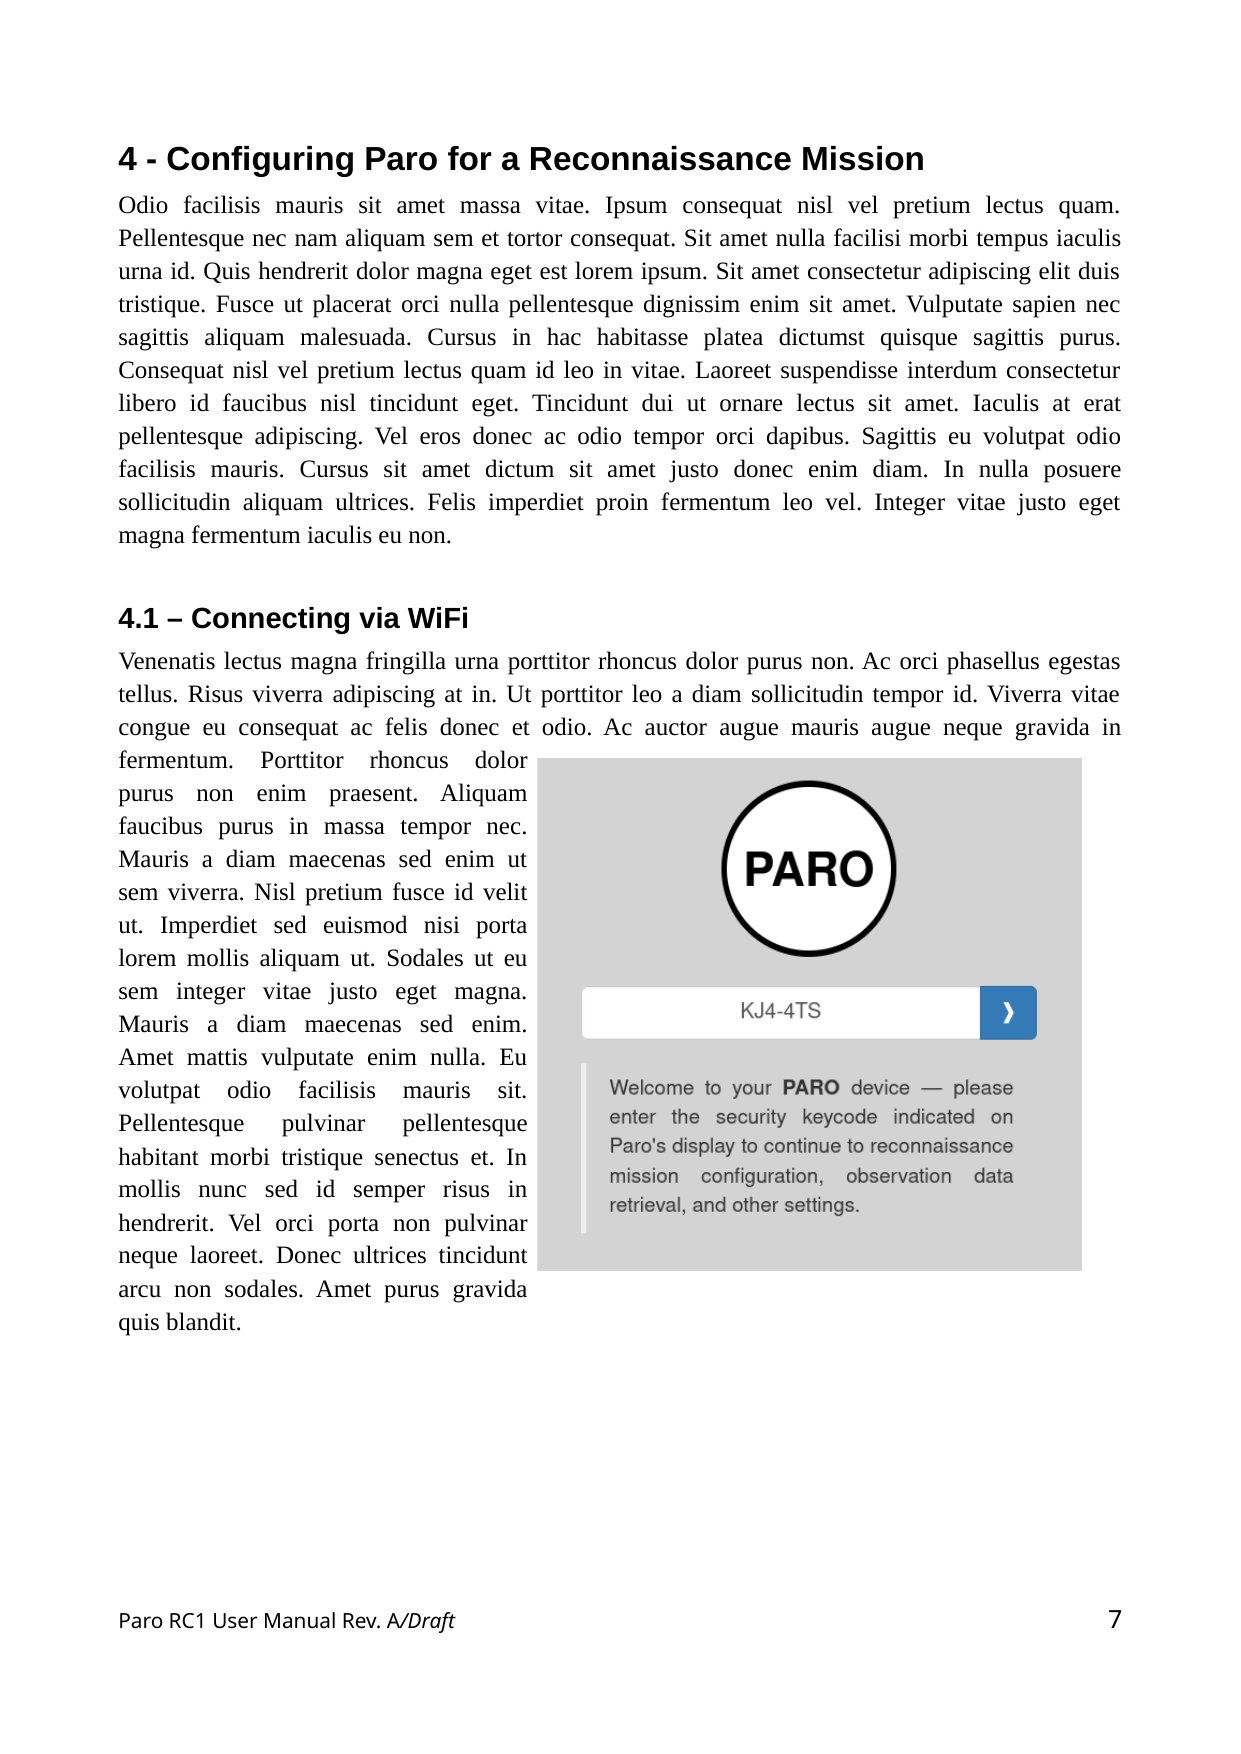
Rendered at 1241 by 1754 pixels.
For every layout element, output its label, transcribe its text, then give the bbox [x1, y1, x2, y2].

text Venenatis lectus magna fringilla urna porttitor rhoncus dolor purus non. Ac orci phasellus egestas tellus. Risus viverra adipiscing at in. Ut porttitor leo a diam sollicitudin tempor id. Viverra vitae congue eu consequat ac felis donec et odio. Ac auctor augue mauris augue neque gravida in fermentum. Porttitor rhoncus dolor purus non enim praesent. Aliquam faucibus purus in massa tempor nec. Mauris a diam maecenas sed enim ut sem viverra. Nisl pretium fusce id velit ut. Imperdiet sed euismod nisi porta lorem mollis aliquam ut. Sodales ut eu sem integer vitae justo eget magna. Mauris a diam maecenas sed enim. Amet mattis vulputate enim nulla. Eu volutpat odio facilisis mauris sit. Pellentesque pulvinar pellentesque habitant morbi tristique senectus et. In mollis nunc sed id semper risus in hendrerit. Vel orci porta non pulvinar neque laoreet. Donec ultrices tincidunt arcu non sodales. Amet purus gravida quis blandit. [118, 646, 1122, 1335]
subtitle 4.1 – Connecting via WiFi [118, 601, 1122, 634]
subtitle 4 - Configuring Paro for a Reconnaissance Mission [118, 139, 1122, 177]
text Odio facilisis mauris sit amet massa vitae. Ipsum consequat nisl vel pretium lectus quam. Pellentesque nec nam aliquam sem et tortor consequat. Sit amet nulla facilisi morbi tempus iaculis urna id. Quis hendrerit dolor magna eget est lorem ipsum. Sit amet consectetur adipiscing elit duis tristique. Fusce ut placerat orci nulla pellentesque dignissim enim sit amet. Vulputate sapien nec sagittis aliquam malesuada. Cursus in hac habitasse platea dictumst quisque sagittis purus. Consequat nisl vel pretium lectus quam id leo in vitae. Laoreet suspendisse interdum consectetur libero id faucibus nisl tincidunt eget. Tincidunt dui ut ornare lectus sit amet. Iaculis at erat pellentesque adipiscing. Vel eros donec ac odio tempor orci dapibus. Sagittis eu volutpat odio facilisis mauris. Cursus sit amet dictum sit amet justo donec enim diam. In nulla posuere sollicitudin aliquam ultrices. Felis imperdiet proin fermentum leo vel. Integer vitae justo eget magna fermentum iaculis eu non. [118, 190, 1122, 549]
picture [537, 758, 1082, 1271]
